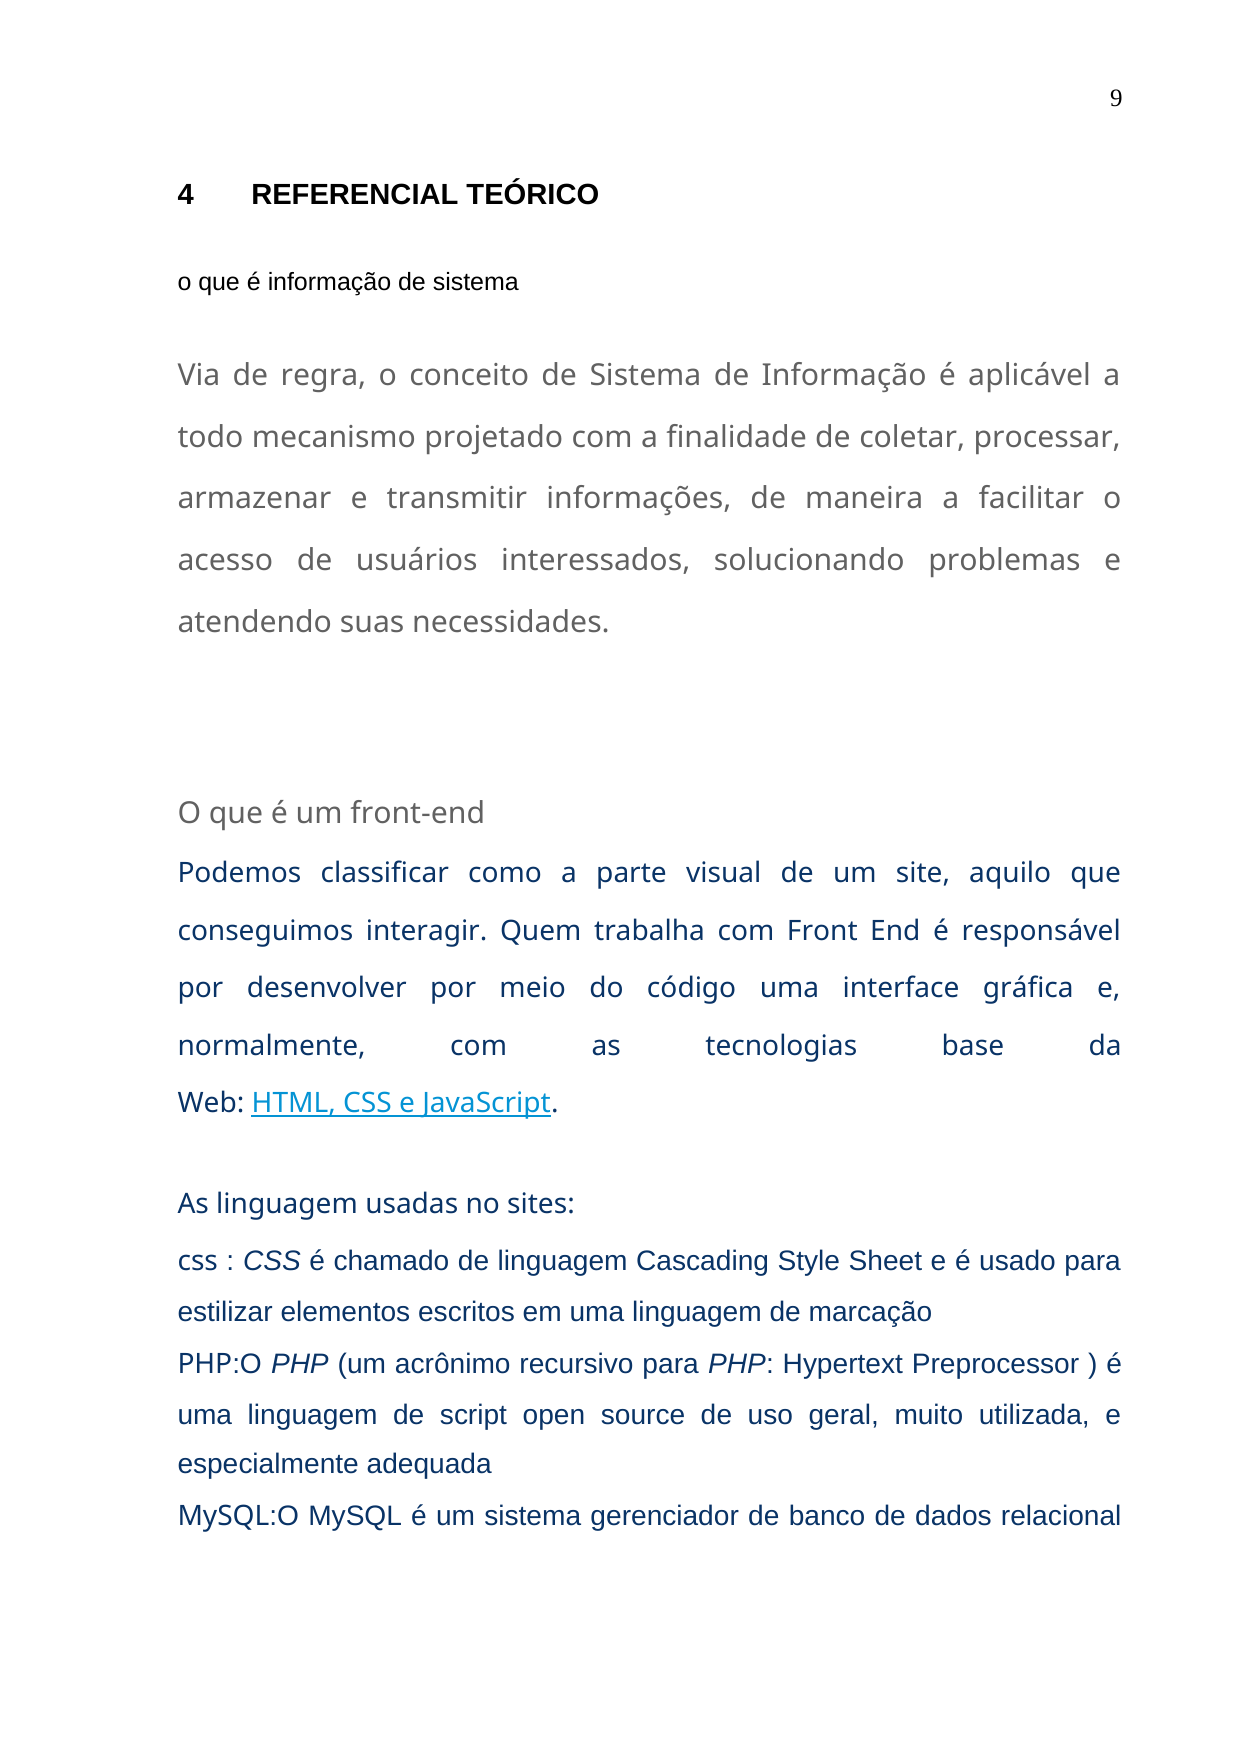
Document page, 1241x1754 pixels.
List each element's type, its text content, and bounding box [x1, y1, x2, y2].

text o que é informação de sistema [177, 267, 1122, 296]
text PHP:O PHP (um acrônimo recursivo para PHP: Hypertext Preprocessor ) é uma linguagem de script open source de uso geral, muito utilizada, e especialmente adequada [177, 1344, 1122, 1479]
subtitle 4 REFERENCIAL TEÓRICO [177, 177, 1122, 211]
text Podemos classificar como a parte visual de um site, aquilo que conseguimos interagir. Quem trabalha com Front End é responsável por desenvolver por meio do código uma interface gráfica e, normalmente, com as tecnologias base da Web: HTML, CSS e JavaScript. [177, 853, 1122, 1121]
text Via de regra, o conceito de Sistema de Informação é aplicável a todo mecanismo projetado com a finalidade de coletar, processar, armazenar e transmitir informações, de maneira a facilitar o acesso de usuários interessados, solucionando problemas e atendendo suas necessidades. [177, 353, 1122, 641]
text css : CSS é chamado de linguagem Cascading Style Sheet e é usado para estilizar elementos escritos em uma linguagem de marcação [177, 1241, 1122, 1328]
text O que é um front-end [177, 791, 1122, 832]
text MySQL:O MySQL é um sistema gerenciador de banco de dados relacional [177, 1495, 1122, 1534]
text As linguagem usadas no sites: [177, 1183, 1122, 1222]
